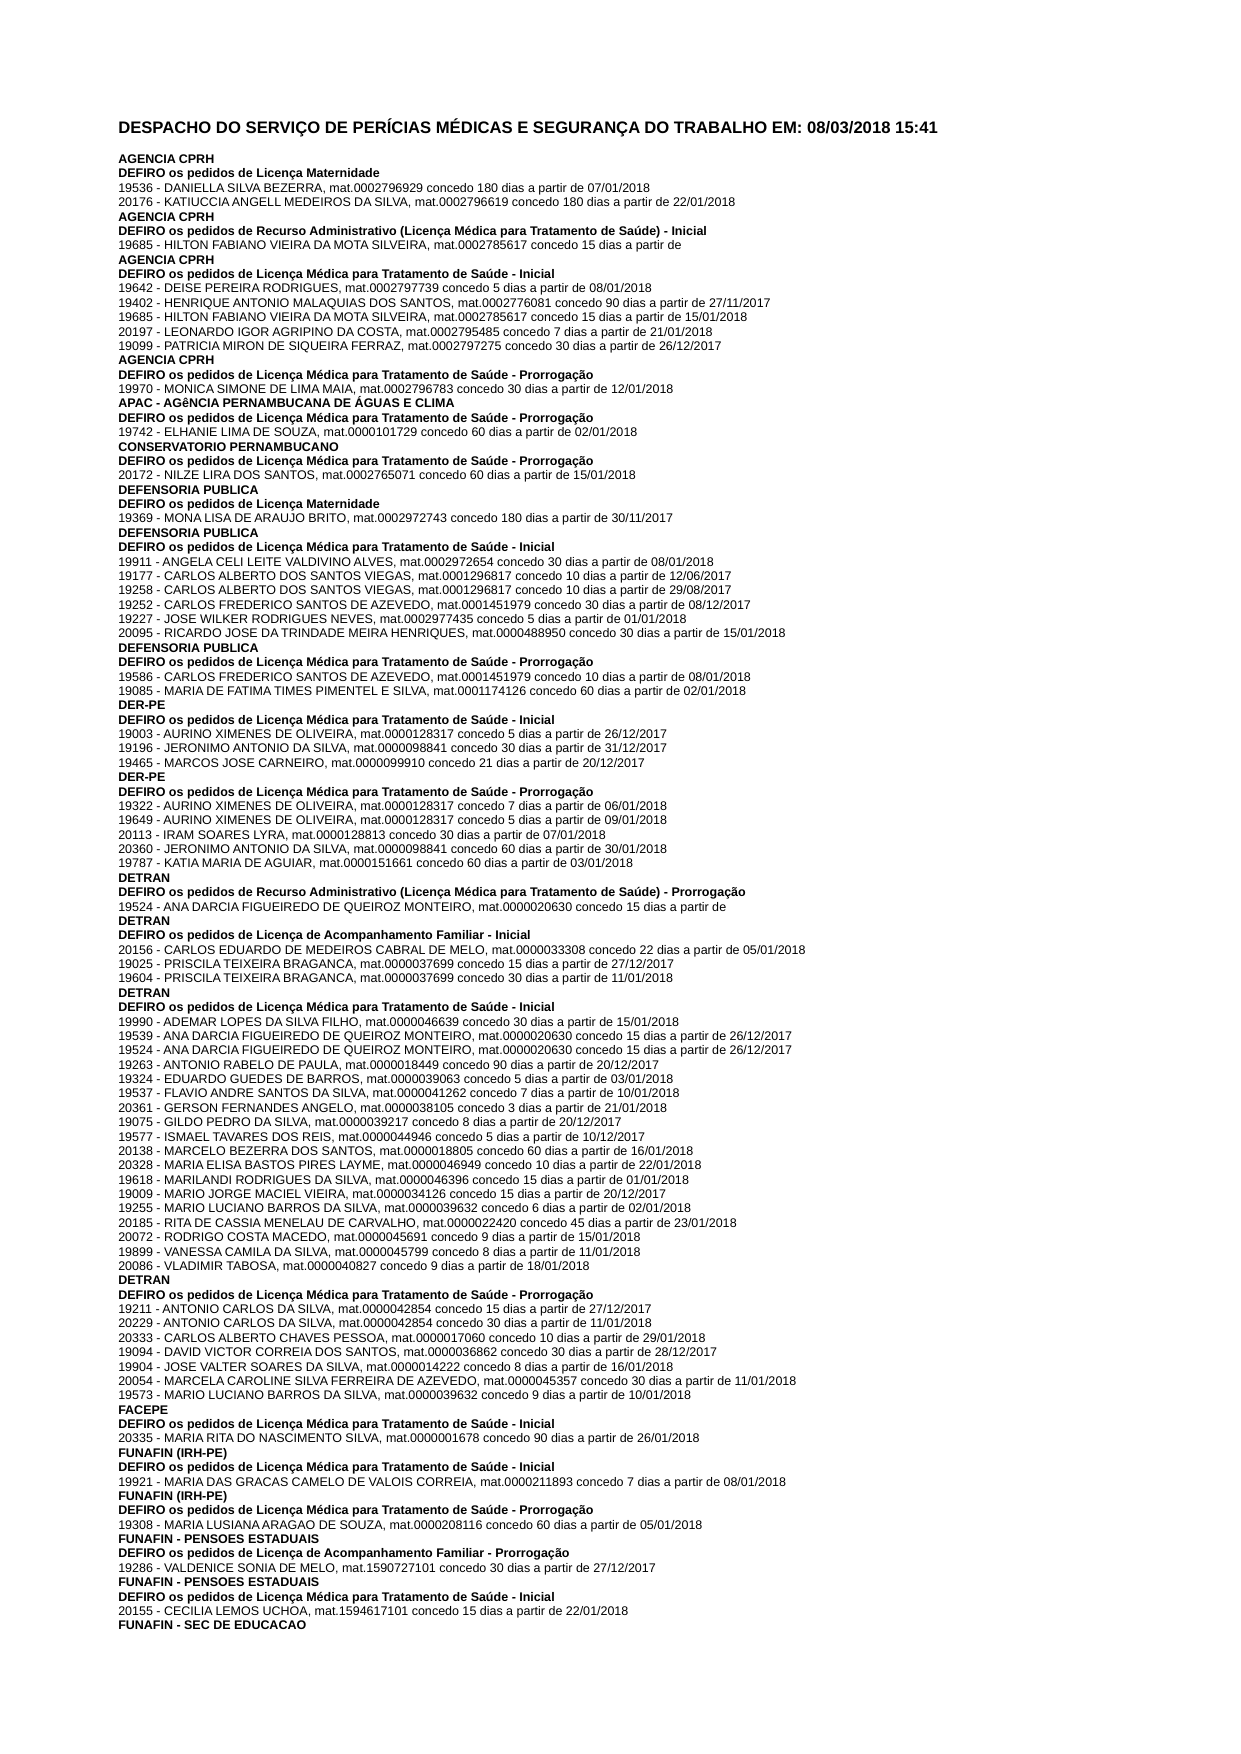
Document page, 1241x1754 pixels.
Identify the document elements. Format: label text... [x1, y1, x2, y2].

text 19911 - ANGELA CELI LEITE VALDIVINO ALVES, mat.0002972654 concedo 30 dias a partir de 08/01/2018 [118, 554, 1122, 568]
text DEFENSORIA PUBLICA [118, 525, 1122, 540]
text FUNAFIN - SEC DE EDUCACAO [118, 1618, 1122, 1632]
text 19258 - CARLOS ALBERTO DOS SANTOS VIEGAS, mat.0001296817 concedo 10 dias a partir de 29/08/2017 [118, 583, 1122, 597]
text DEFIRO os pedidos de Licença de Acompanhamento Familiar - Prorrogação [118, 1546, 1122, 1560]
text 19003 - AURINO XIMENES DE OLIVEIRA, mat.0000128317 concedo 5 dias a partir de 26/12/2017 [118, 727, 1122, 741]
text DEFIRO os pedidos de Recurso Administrativo (Licença Médica para Tratamento de Saúde) - Prorrogação [118, 885, 1122, 899]
text 19322 - AURINO XIMENES DE OLIVEIRA, mat.0000128317 concedo 7 dias a partir de 06/01/2018 [118, 798, 1122, 813]
text DER-PE [118, 770, 1122, 784]
text DEFIRO os pedidos de Recurso Administrativo (Licença Médica para Tratamento de Saúde) - Inicial [118, 223, 1122, 238]
text 19904 - JOSE VALTER SOARES DA SILVA, mat.0000014222 concedo 8 dias a partir de 16/01/2018 [118, 1359, 1122, 1373]
text DEFIRO os pedidos de Licença Médica para Tratamento de Saúde - Inicial [118, 267, 1122, 281]
text 19537 - FLAVIO ANDRE SANTOS DA SILVA, mat.0000041262 concedo 7 dias a partir de 10/01/2018 [118, 1086, 1122, 1100]
text DEFIRO os pedidos de Licença Médica para Tratamento de Saúde - Inicial [118, 540, 1122, 554]
text 19899 - VANESSA CAMILA DA SILVA, mat.0000045799 concedo 8 dias a partir de 11/01/2018 [118, 1244, 1122, 1258]
text AGENCIA CPRH [118, 209, 1122, 223]
text 19742 - ELHANIE LIMA DE SOUZA, mat.0000101729 concedo 60 dias a partir de 02/01/2018 [118, 425, 1122, 439]
text DEFIRO os pedidos de Licença Médica para Tratamento de Saúde - Prorrogação [118, 1287, 1122, 1302]
text DEFIRO os pedidos de Licença Médica para Tratamento de Saúde - Prorrogação [118, 655, 1122, 669]
text DEFIRO os pedidos de Licença Maternidade [118, 166, 1122, 180]
text 20086 - VLADIMIR TABOSA, mat.0000040827 concedo 9 dias a partir de 18/01/2018 [118, 1258, 1122, 1273]
text 20229 - ANTONIO CARLOS DA SILVA, mat.0000042854 concedo 30 dias a partir de 11/01/2018 [118, 1316, 1122, 1330]
text 19227 - JOSE WILKER RODRIGUES NEVES, mat.0002977435 concedo 5 dias a partir de 01/01/2018 [118, 612, 1122, 626]
text 19685 - HILTON FABIANO VIEIRA DA MOTA SILVEIRA, mat.0002785617 concedo 15 dias a partir de [118, 238, 1122, 252]
text DETRAN [118, 913, 1122, 928]
text DEFIRO os pedidos de Licença Médica para Tratamento de Saúde - Prorrogação [118, 784, 1122, 798]
text 20113 - IRAM SOARES LYRA, mat.0000128813 concedo 30 dias a partir de 07/01/2018 [118, 827, 1122, 842]
text 19308 - MARIA LUSIANA ARAGAO DE SOUZA, mat.0000208116 concedo 60 dias a partir de 05/01/2018 [118, 1517, 1122, 1532]
text 19263 - ANTONIO RABELO DE PAULA, mat.0000018449 concedo 90 dias a partir de 20/12/2017 [118, 1057, 1122, 1072]
text AGENCIA CPRH [118, 152, 1122, 166]
text 20176 - KATIUCCIA ANGELL MEDEIROS DA SILVA, mat.0002796619 concedo 180 dias a partir de 22/01/2018 [118, 195, 1122, 209]
text 19649 - AURINO XIMENES DE OLIVEIRA, mat.0000128317 concedo 5 dias a partir de 09/01/2018 [118, 813, 1122, 827]
text 20333 - CARLOS ALBERTO CHAVES PESSOA, mat.0000017060 concedo 10 dias a partir de 29/01/2018 [118, 1330, 1122, 1345]
text 19539 - ANA DARCIA FIGUEIREDO DE QUEIROZ MONTEIRO, mat.0000020630 concedo 15 dias a partir de 26/12/2017 [118, 1028, 1122, 1043]
text 20095 - RICARDO JOSE DA TRINDADE MEIRA HENRIQUES, mat.0000488950 concedo 30 dias a partir de 15/01/2018 [118, 626, 1122, 640]
text 19211 - ANTONIO CARLOS DA SILVA, mat.0000042854 concedo 15 dias a partir de 27/12/2017 [118, 1302, 1122, 1316]
text 19324 - EDUARDO GUEDES DE BARROS, mat.0000039063 concedo 5 dias a partir de 03/01/2018 [118, 1072, 1122, 1086]
text DEFIRO os pedidos de Licença Médica para Tratamento de Saúde - Prorrogação [118, 410, 1122, 425]
text 19075 - GILDO PEDRO DA SILVA, mat.0000039217 concedo 8 dias a partir de 20/12/2017 [118, 1115, 1122, 1129]
text 20054 - MARCELA CAROLINE SILVA FERREIRA DE AZEVEDO, mat.0000045357 concedo 30 dias a partir de 11/01/2018 [118, 1373, 1122, 1388]
text 20155 - CECILIA LEMOS UCHOA, mat.1594617101 concedo 15 dias a partir de 22/01/2018 [118, 1603, 1122, 1618]
text 19577 - ISMAEL TAVARES DOS REIS, mat.0000044946 concedo 5 dias a partir de 10/12/2017 [118, 1129, 1122, 1143]
text 19524 - ANA DARCIA FIGUEIREDO DE QUEIROZ MONTEIRO, mat.0000020630 concedo 15 dias a partir de [118, 899, 1122, 913]
text 20197 - LEONARDO IGOR AGRIPINO DA COSTA, mat.0002795485 concedo 7 dias a partir de 21/01/2018 [118, 324, 1122, 338]
text DETRAN [118, 1273, 1122, 1287]
text DEFENSORIA PUBLICA [118, 640, 1122, 655]
text DEFIRO os pedidos de Licença Médica para Tratamento de Saúde - Inicial [118, 712, 1122, 727]
text 19618 - MARILANDI RODRIGUES DA SILVA, mat.0000046396 concedo 15 dias a partir de 01/01/2018 [118, 1172, 1122, 1187]
text AGENCIA CPRH [118, 252, 1122, 267]
text 19369 - MONA LISA DE ARAUJO BRITO, mat.0002972743 concedo 180 dias a partir de 30/11/2017 [118, 511, 1122, 525]
text 19094 - DAVID VICTOR CORREIA DOS SANTOS, mat.0000036862 concedo 30 dias a partir de 28/12/2017 [118, 1345, 1122, 1359]
text 19196 - JERONIMO ANTONIO DA SILVA, mat.0000098841 concedo 30 dias a partir de 31/12/2017 [118, 741, 1122, 755]
text 19402 - HENRIQUE ANTONIO MALAQUIAS DOS SANTOS, mat.0002776081 concedo 90 dias a partir de 27/11/2017 [118, 295, 1122, 310]
text FUNAFIN - PENSOES ESTADUAIS [118, 1532, 1122, 1546]
text 19604 - PRISCILA TEIXEIRA BRAGANCA, mat.0000037699 concedo 30 dias a partir de 11/01/2018 [118, 971, 1122, 985]
text 20328 - MARIA ELISA BASTOS PIRES LAYME, mat.0000046949 concedo 10 dias a partir de 22/01/2018 [118, 1158, 1122, 1172]
text CONSERVATORIO PERNAMBUCANO [118, 439, 1122, 453]
text 20138 - MARCELO BEZERRA DOS SANTOS, mat.0000018805 concedo 60 dias a partir de 16/01/2018 [118, 1143, 1122, 1158]
text 19286 - VALDENICE SONIA DE MELO, mat.1590727101 concedo 30 dias a partir de 27/12/2017 [118, 1560, 1122, 1575]
text DEFIRO os pedidos de Licença Médica para Tratamento de Saúde - Prorrogação [118, 367, 1122, 382]
text 19970 - MONICA SIMONE DE LIMA MAIA, mat.0002796783 concedo 30 dias a partir de 12/01/2018 [118, 382, 1122, 396]
text DEFIRO os pedidos de Licença Médica para Tratamento de Saúde - Prorrogação [118, 1503, 1122, 1517]
text DESPACHO DO SERVIÇO DE PERÍCIAS MÉDICAS E SEGURANÇA DO TRABALHO EM: 08/03/2018 15:41 [118, 118, 1122, 137]
text 20172 - NILZE LIRA DOS SANTOS, mat.0002765071 concedo 60 dias a partir de 15/01/2018 [118, 468, 1122, 482]
text DETRAN [118, 870, 1122, 885]
text DEFIRO os pedidos de Licença Maternidade [118, 497, 1122, 511]
text 19787 - KATIA MARIA DE AGUIAR, mat.0000151661 concedo 60 dias a partir de 03/01/2018 [118, 856, 1122, 870]
text FUNAFIN - PENSOES ESTADUAIS [118, 1575, 1122, 1589]
text 20360 - JERONIMO ANTONIO DA SILVA, mat.0000098841 concedo 60 dias a partir de 30/01/2018 [118, 842, 1122, 856]
text 19573 - MARIO LUCIANO BARROS DA SILVA, mat.0000039632 concedo 9 dias a partir de 10/01/2018 [118, 1388, 1122, 1402]
text 19465 - MARCOS JOSE CARNEIRO, mat.0000099910 concedo 21 dias a partir de 20/12/2017 [118, 755, 1122, 770]
text 19099 - PATRICIA MIRON DE SIQUEIRA FERRAZ, mat.0002797275 concedo 30 dias a partir de 26/12/2017 [118, 338, 1122, 353]
text 19990 - ADEMAR LOPES DA SILVA FILHO, mat.0000046639 concedo 30 dias a partir de 15/01/2018 [118, 1014, 1122, 1028]
text DEFENSORIA PUBLICA [118, 482, 1122, 497]
text 20156 - CARLOS EDUARDO DE MEDEIROS CABRAL DE MELO, mat.0000033308 concedo 22 dias a partir de 05/01/2018 [118, 942, 1122, 957]
text 19255 - MARIO LUCIANO BARROS DA SILVA, mat.0000039632 concedo 6 dias a partir de 02/01/2018 [118, 1201, 1122, 1215]
text 20361 - GERSON FERNANDES ANGELO, mat.0000038105 concedo 3 dias a partir de 21/01/2018 [118, 1100, 1122, 1115]
text 20072 - RODRIGO COSTA MACEDO, mat.0000045691 concedo 9 dias a partir de 15/01/2018 [118, 1230, 1122, 1244]
text 19642 - DEISE PEREIRA RODRIGUES, mat.0002797739 concedo 5 dias a partir de 08/01/2018 [118, 281, 1122, 295]
text DEFIRO os pedidos de Licença Médica para Tratamento de Saúde - Inicial [118, 1589, 1122, 1603]
text 19252 - CARLOS FREDERICO SANTOS DE AZEVEDO, mat.0001451979 concedo 30 dias a partir de 08/12/2017 [118, 597, 1122, 612]
text 19177 - CARLOS ALBERTO DOS SANTOS VIEGAS, mat.0001296817 concedo 10 dias a partir de 12/06/2017 [118, 568, 1122, 583]
text 19536 - DANIELLA SILVA BEZERRA, mat.0002796929 concedo 180 dias a partir de 07/01/2018 [118, 180, 1122, 195]
text FACEPE [118, 1402, 1122, 1417]
text APAC - AGêNCIA PERNAMBUCANA DE ÁGUAS E CLIMA [118, 396, 1122, 410]
text 19921 - MARIA DAS GRACAS CAMELO DE VALOIS CORREIA, mat.0000211893 concedo 7 dias a partir de 08/01/2018 [118, 1474, 1122, 1488]
text 19009 - MARIO JORGE MACIEL VIEIRA, mat.0000034126 concedo 15 dias a partir de 20/12/2017 [118, 1187, 1122, 1201]
text 19685 - HILTON FABIANO VIEIRA DA MOTA SILVEIRA, mat.0002785617 concedo 15 dias a partir de 15/01/2018 [118, 310, 1122, 324]
text DEFIRO os pedidos de Licença Médica para Tratamento de Saúde - Inicial [118, 1417, 1122, 1431]
text DETRAN [118, 985, 1122, 1000]
text DEFIRO os pedidos de Licença Médica para Tratamento de Saúde - Prorrogação [118, 453, 1122, 468]
text 19524 - ANA DARCIA FIGUEIREDO DE QUEIROZ MONTEIRO, mat.0000020630 concedo 15 dias a partir de 26/12/2017 [118, 1043, 1122, 1057]
text 20335 - MARIA RITA DO NASCIMENTO SILVA, mat.0000001678 concedo 90 dias a partir de 26/01/2018 [118, 1431, 1122, 1445]
text 19025 - PRISCILA TEIXEIRA BRAGANCA, mat.0000037699 concedo 15 dias a partir de 27/12/2017 [118, 957, 1122, 971]
text DEFIRO os pedidos de Licença Médica para Tratamento de Saúde - Inicial [118, 1000, 1122, 1014]
text DEFIRO os pedidos de Licença de Acompanhamento Familiar - Inicial [118, 928, 1122, 942]
text 19586 - CARLOS FREDERICO SANTOS DE AZEVEDO, mat.0001451979 concedo 10 dias a partir de 08/01/2018 [118, 669, 1122, 683]
text FUNAFIN (IRH-PE) [118, 1488, 1122, 1503]
text 20185 - RITA DE CASSIA MENELAU DE CARVALHO, mat.0000022420 concedo 45 dias a partir de 23/01/2018 [118, 1215, 1122, 1230]
text DEFIRO os pedidos de Licença Médica para Tratamento de Saúde - Inicial [118, 1460, 1122, 1474]
text FUNAFIN (IRH-PE) [118, 1445, 1122, 1460]
text 19085 - MARIA DE FATIMA TIMES PIMENTEL E SILVA, mat.0001174126 concedo 60 dias a partir de 02/01/2018 [118, 683, 1122, 698]
text AGENCIA CPRH [118, 353, 1122, 367]
text DER-PE [118, 698, 1122, 712]
